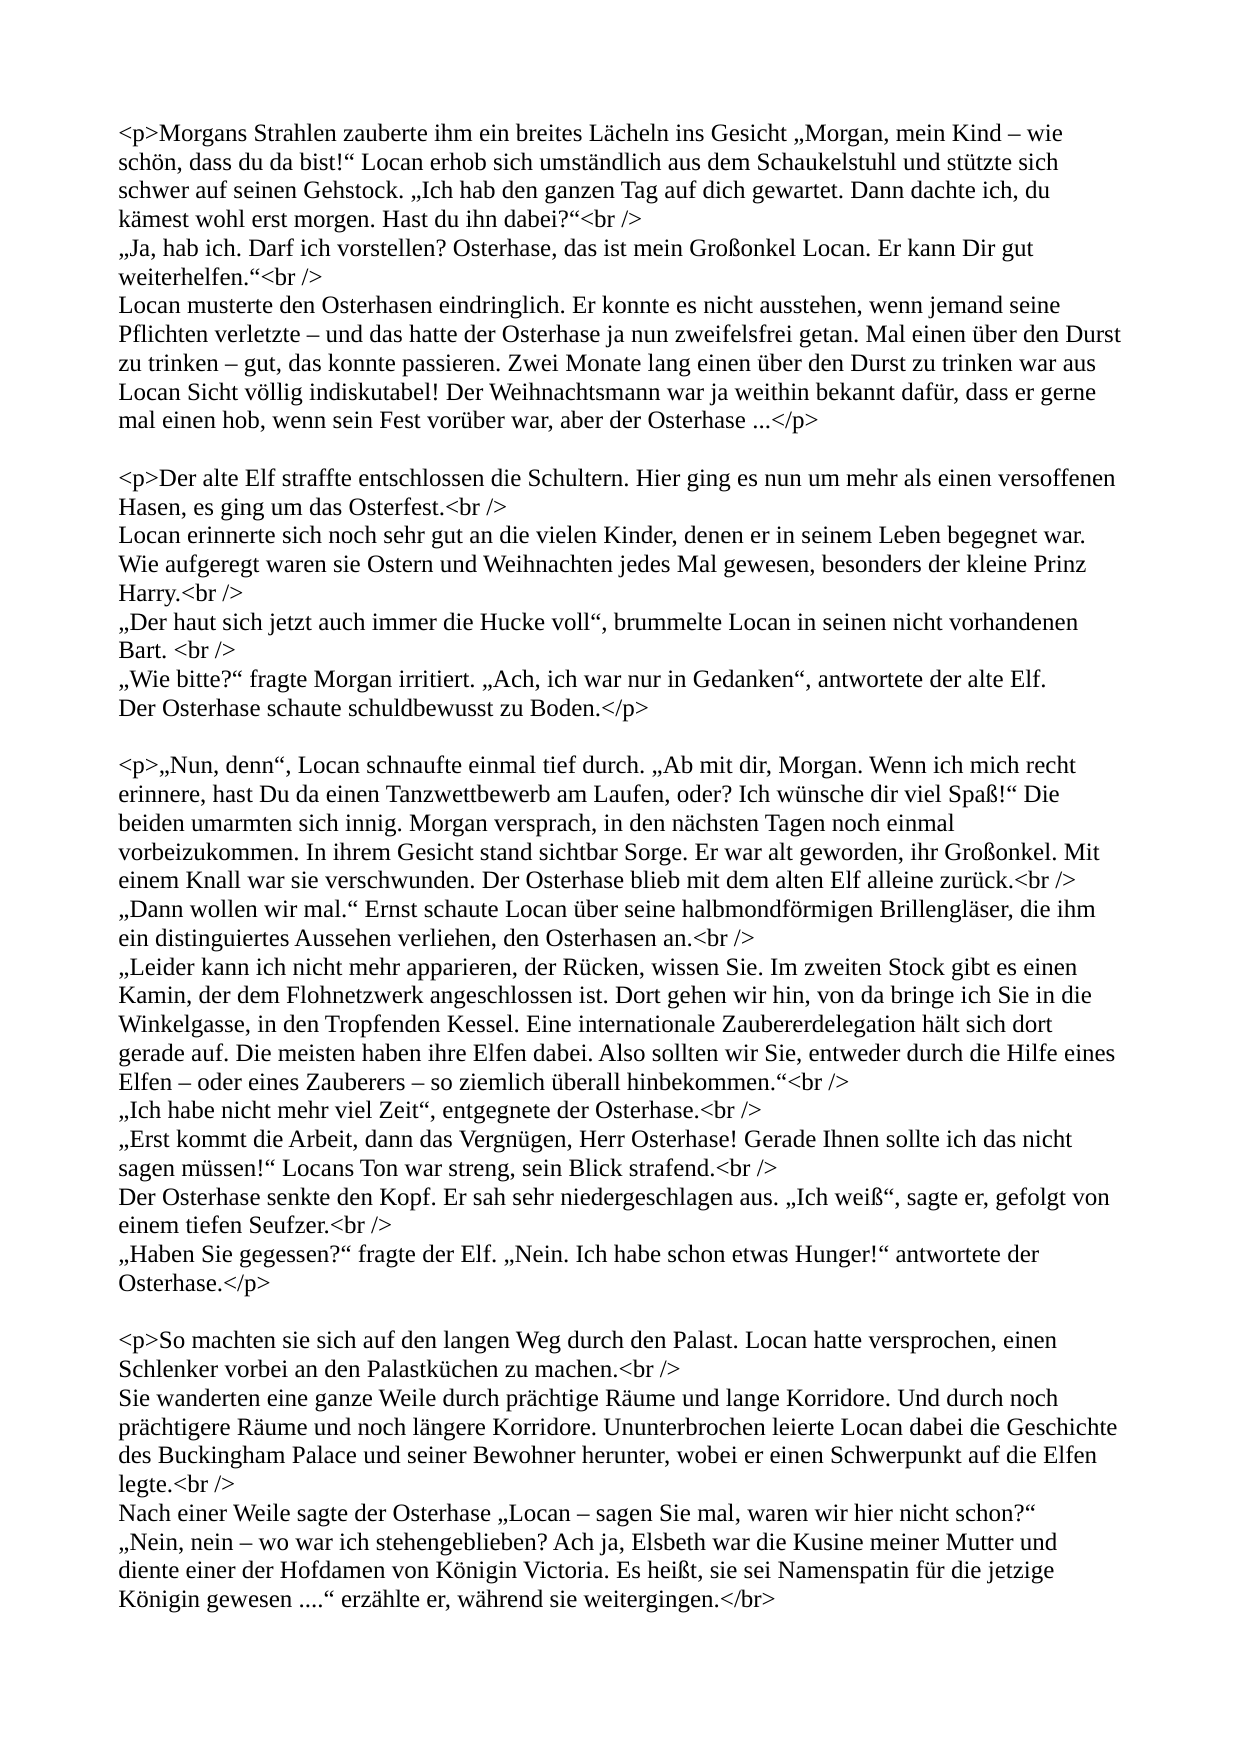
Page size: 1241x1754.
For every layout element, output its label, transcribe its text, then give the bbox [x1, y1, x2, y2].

text „Nein, nein – wo war ich stehengeblieben? Ach ja, Elsbeth war die Kusine meiner Mutter und diente einer der Hofdamen von Königin Victoria. Es heißt, sie sei Namenspatin für die jetzige Königin gewesen ....“ erzählte er, während sie weitergingen.</br> [118, 1527, 1122, 1613]
text <p>Morgans Strahlen zauberte ihm ein breites Lächeln ins Gesicht „Morgan, mein Kind – wie schön, dass du da bist!“ Locan erhob sich umständlich aus dem Schaukelstuhl und stützte sich schwer auf seinen Gehstock. „Ich hab den ganzen Tag auf dich gewartet. Dann dachte ich, du kämest wohl erst morgen. Hast du ihn dabei?“<br /> [118, 118, 1122, 233]
text Sie wanderten eine ganze Weile durch prächtige Räume und lange Korridore. Und durch noch prächtigere Räume und noch längere Korridore. Ununterbrochen leierte Locan dabei die Geschichte des Buckingham Palace und seiner Bewohner herunter, wobei er einen Schwerpunkt auf die Elfen legte.<br /> [118, 1383, 1122, 1498]
text <p>„Nun, denn“, Locan schnaufte einmal tief durch. „Ab mit dir, Morgan. Wenn ich mich recht erinnere, hast Du da einen Tanzwettbewerb am Laufen, oder? Ich wünsche dir viel Spaß!“ Die beiden umarmten sich innig. Morgan versprach, in den nächsten Tagen noch einmal vorbeizukommen. In ihrem Gesicht stand sichtbar Sorge. Er war alt geworden, ihr Großonkel. Mit einem Knall war sie verschwunden. Der Osterhase blieb mit dem alten Elf alleine zurück.<br /> [118, 751, 1122, 894]
text „Ja, hab ich. Darf ich vorstellen? Osterhase, das ist mein Großonkel Locan. Er kann Dir gut weiterhelfen.“<br /> [118, 233, 1122, 291]
text „Erst kommt die Arbeit, dann das Vergnügen, Herr Osterhase! Gerade Ihnen sollte ich das nicht sagen müssen!“ Locans Ton war streng, sein Blick strafend.<br /> [118, 1124, 1122, 1182]
text „Dann wollen wir mal.“ Ernst schaute Locan über seine halbmondförmigen Brillengläser, die ihm ein distinguiertes Aussehen verliehen, den Osterhasen an.<br /> [118, 894, 1122, 952]
text Der Osterhase schaute schuldbewusst zu Boden.</p> [118, 693, 1122, 722]
text <p>Der alte Elf straffte entschlossen die Schultern. Hier ging es nun um mehr als einen versoffenen Hasen, es ging um das Osterfest.<br /> [118, 463, 1122, 521]
text <p>So machten sie sich auf den langen Weg durch den Palast. Locan hatte versprochen, einen Schlenker vorbei an den Palastküchen zu machen.<br /> [118, 1326, 1122, 1383]
text „Ich habe nicht mehr viel Zeit“, entgegnete der Osterhase.<br /> [118, 1096, 1122, 1124]
text „Leider kann ich nicht mehr apparieren, der Rücken, wissen Sie. Im zweiten Stock gibt es einen Kamin, der dem Flohnetzwerk angeschlossen ist. Dort gehen wir hin, von da bringe ich Sie in die Winkelgasse, in den Tropfenden Kessel. Eine internationale Zaubererdelegation hält sich dort gerade auf. Die meisten haben ihre Elfen dabei. Also sollten wir Sie, entweder durch die Hilfe eines Elfen – oder eines Zauberers – so ziemlich überall hinbekommen.“<br /> [118, 952, 1122, 1096]
text Nach einer Weile sagte der Osterhase „Locan – sagen Sie mal, waren wir hier nicht schon?“ [118, 1498, 1122, 1527]
text Der Osterhase senkte den Kopf. Er sah sehr niedergeschlagen aus. „Ich weiß“, sagte er, gefolgt von einem tiefen Seufzer.<br /> [118, 1182, 1122, 1239]
text Locan erinnerte sich noch sehr gut an die vielen Kinder, denen er in seinem Leben begegnet war. Wie aufgeregt waren sie Ostern und Weihnachten jedes Mal gewesen, besonders der kleine Prinz Harry.<br /> [118, 521, 1122, 607]
text Locan musterte den Osterhasen eindringlich. Er konnte es nicht ausstehen, wenn jemand seine Pflichten verletzte – und das hatte der Osterhase ja nun zweifelsfrei getan. Mal einen über den Durst zu trinken – gut, das konnte passieren. Zwei Monate lang einen über den Durst zu trinken war aus Locan Sicht völlig indiskutabel! Der Weihnachtsmann war ja weithin bekannt dafür, dass er gerne mal einen hob, wenn sein Fest vorüber war, aber der Osterhase ...</p> [118, 291, 1122, 434]
text „Wie bitte?“ fragte Morgan irritiert. „Ach, ich war nur in Gedanken“, antwortete der alte Elf. [118, 664, 1122, 693]
text „Haben Sie gegessen?“ fragte der Elf. „Nein. Ich habe schon etwas Hunger!“ antwortete der Osterhase.</p> [118, 1239, 1122, 1297]
text „Der haut sich jetzt auch immer die Hucke voll“, brummelte Locan in seinen nicht vorhandenen Bart. <br /> [118, 607, 1122, 664]
